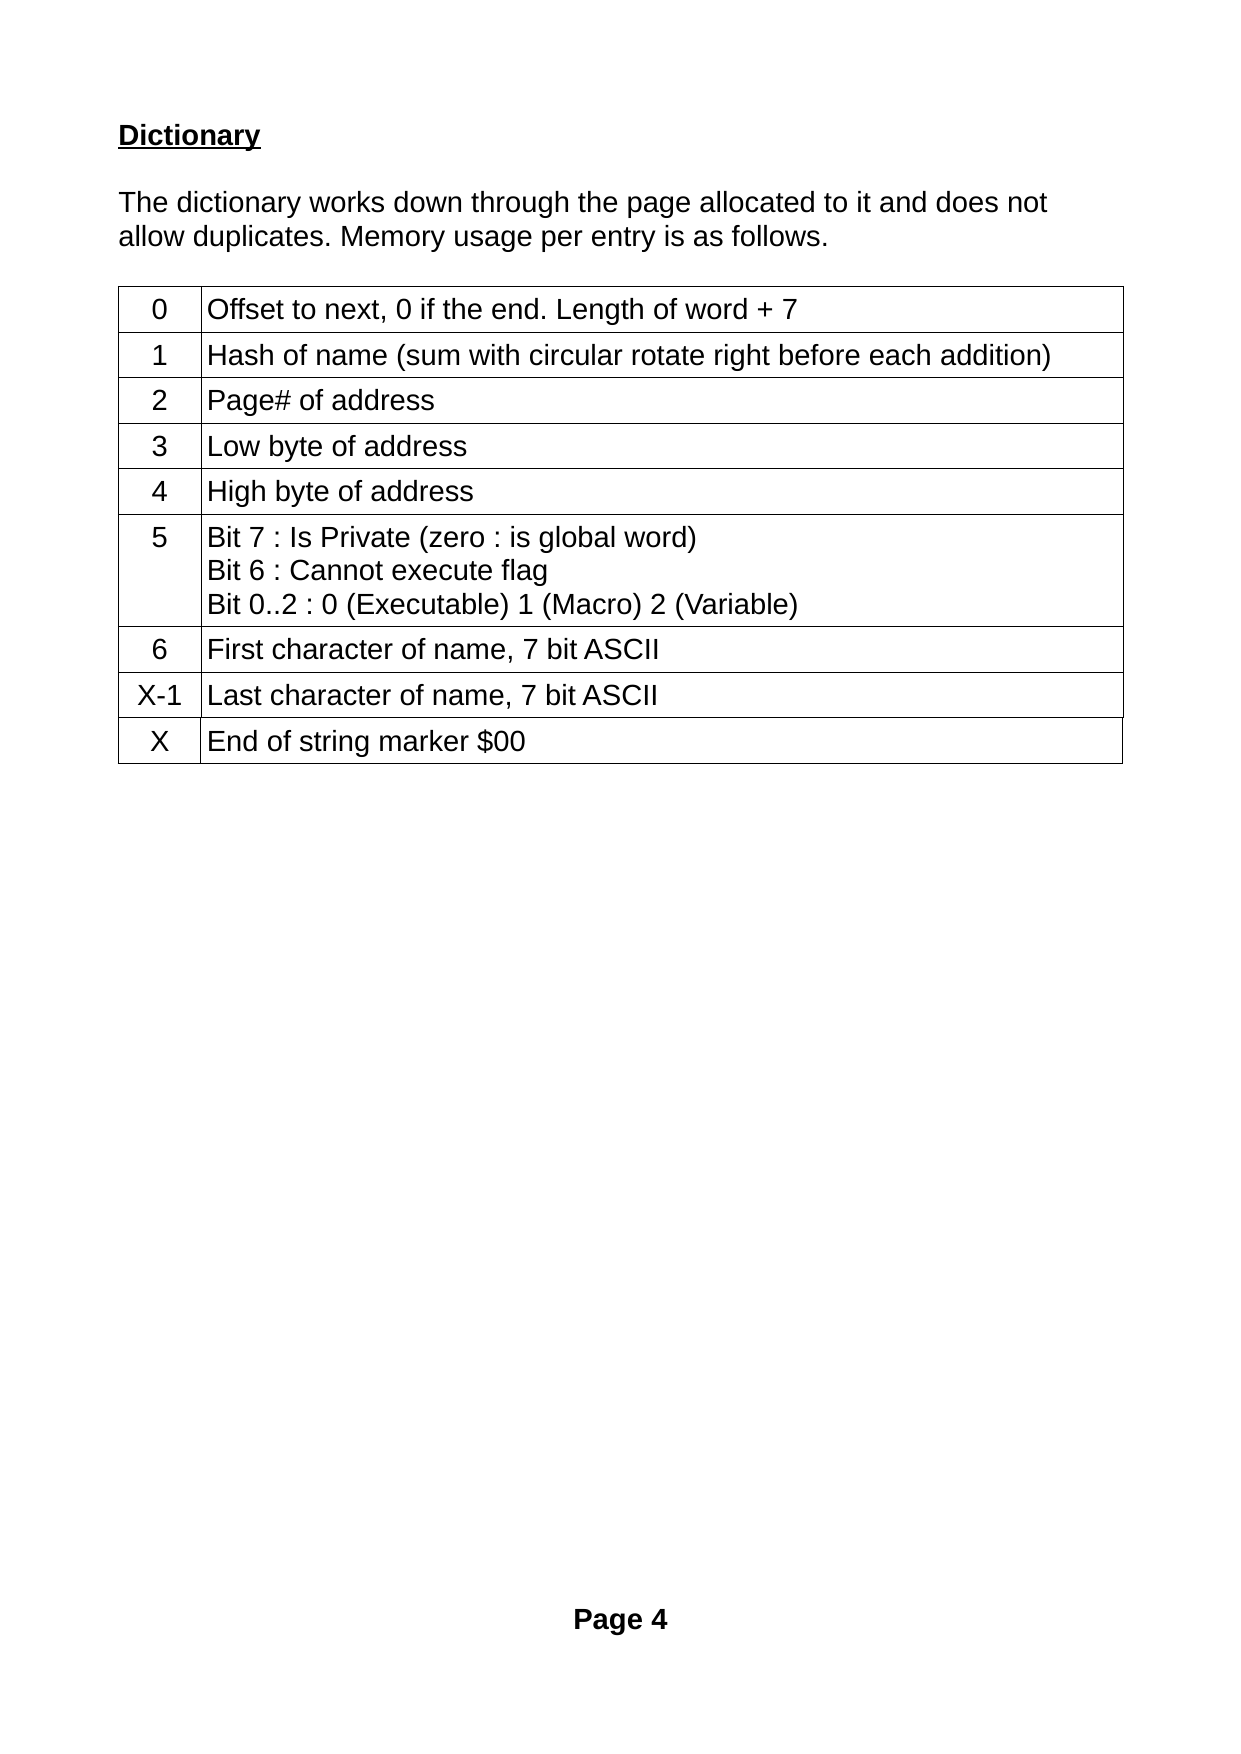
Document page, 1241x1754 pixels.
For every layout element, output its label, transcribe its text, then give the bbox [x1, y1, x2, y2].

table_header Offset to next, 0 if the end. Length of word + 7 [202, 287, 1123, 331]
table_cell 6 [119, 627, 201, 672]
table_cell 3 [119, 424, 201, 468]
table_cell End of string marker $00 [201, 718, 1122, 763]
table_cell Low byte of address [202, 424, 1123, 468]
table_cell 4 [119, 469, 201, 513]
table_cell Last character of name, 7 bit ASCII [202, 673, 1123, 717]
table_header 0 [119, 287, 201, 331]
table_cell X [119, 718, 200, 763]
table_cell High byte of address [202, 469, 1123, 513]
table_cell 1 [119, 333, 201, 377]
table_cell 2 [119, 378, 201, 422]
table_cell Bit 7 : Is Private (zero : is global word) Bit 6 : Cannot execute flag Bit 0..2 : 0 (Executable) 1 (Macro) 2 (Variable) [202, 515, 1123, 626]
table_cell X-1 [119, 673, 201, 717]
text Dictionary [118, 118, 1122, 152]
table_cell Hash of name (sum with circular rotate right before each addition) [202, 333, 1123, 377]
table_cell Page# of address [202, 378, 1123, 422]
table_cell First character of name, 7 bit ASCII [202, 627, 1123, 672]
table_cell 5 [119, 515, 201, 626]
text The dictionary works down through the page allocated to it and does not allow duplicates. Memory usage per entry is as follows. [118, 185, 1122, 252]
